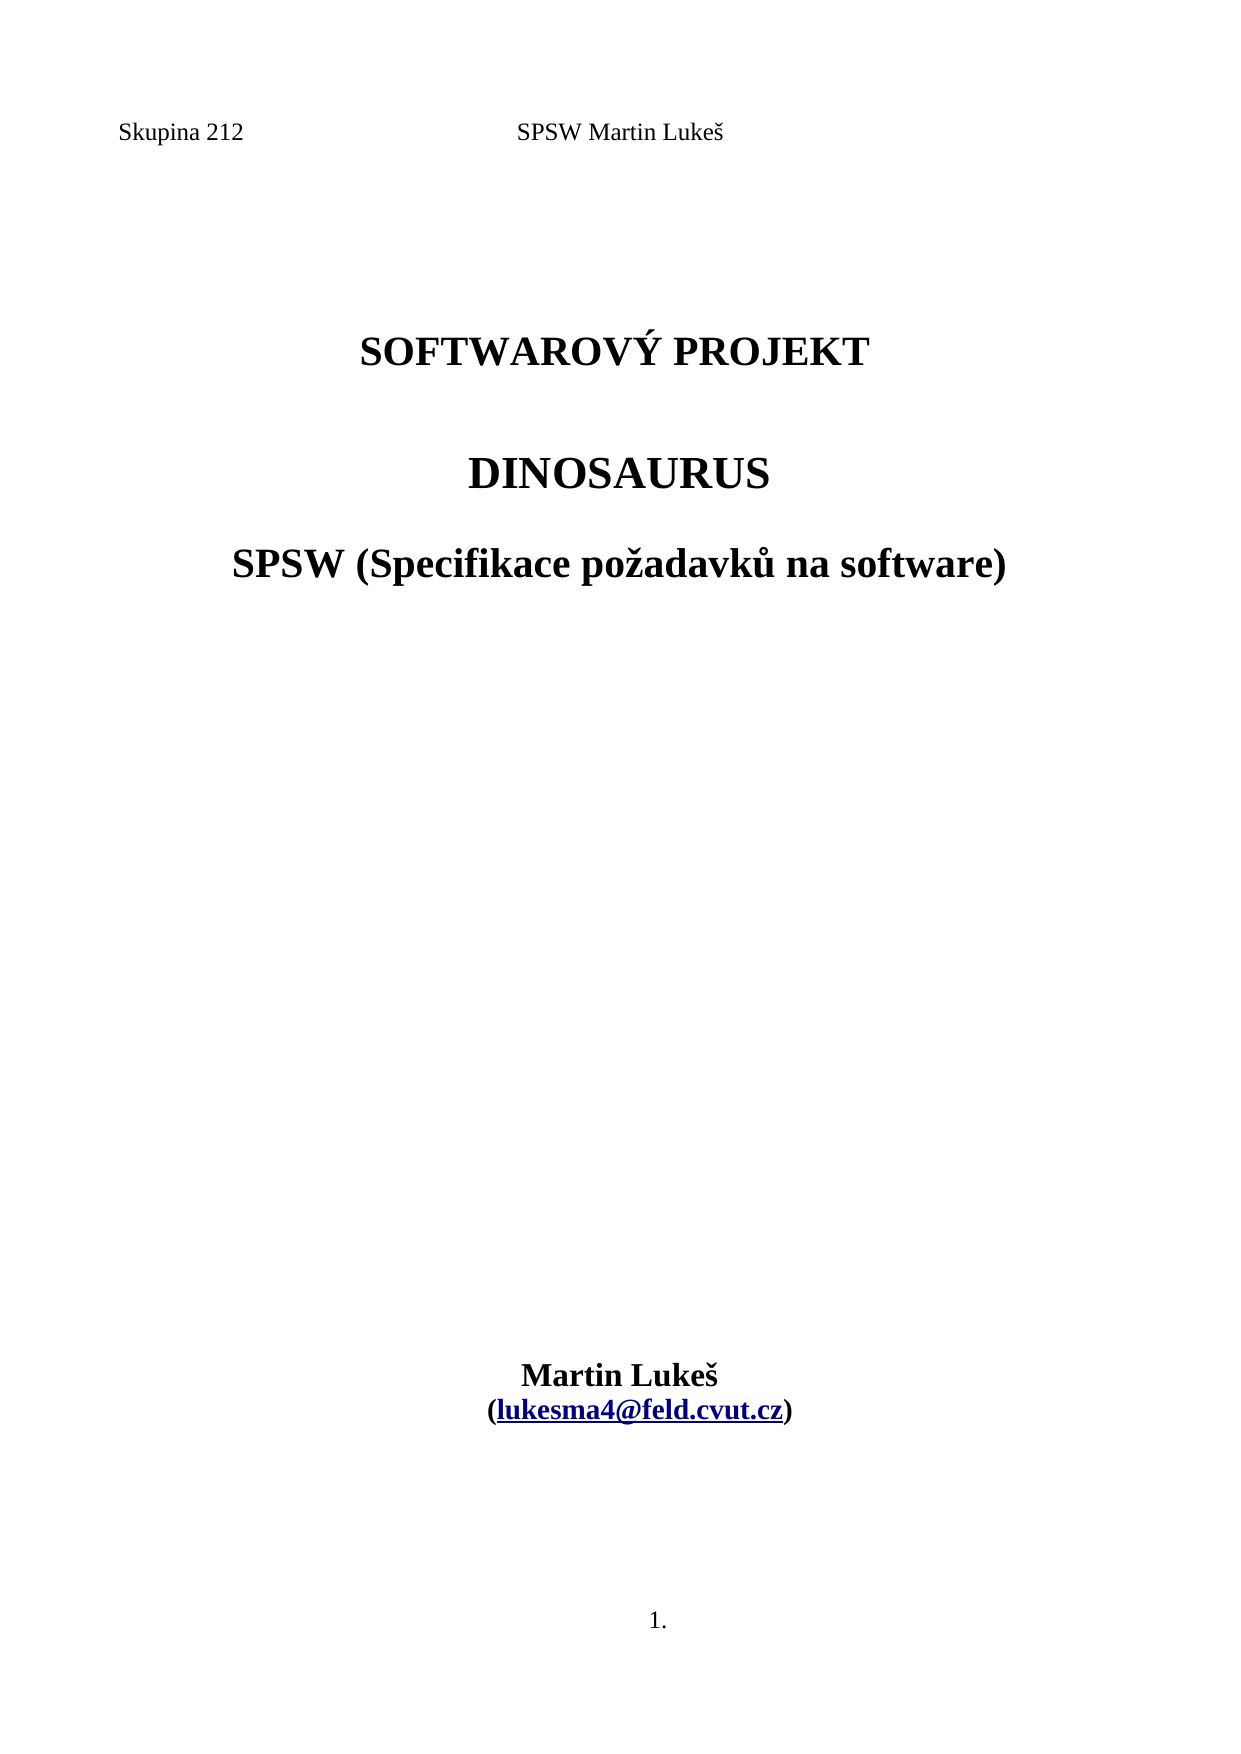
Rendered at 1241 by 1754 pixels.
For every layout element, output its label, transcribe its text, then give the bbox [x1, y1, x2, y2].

text Martin Lukeš [117, 1357, 1122, 1394]
text DINOSAURUS [117, 448, 1122, 499]
text (lukesma4@feld.cvut.cz) [118, 1394, 1122, 1426]
text SPSW (Specifikace požadavků na software) [117, 540, 1122, 586]
text SOFTWAROVÝ PROJEKT [117, 328, 1122, 374]
